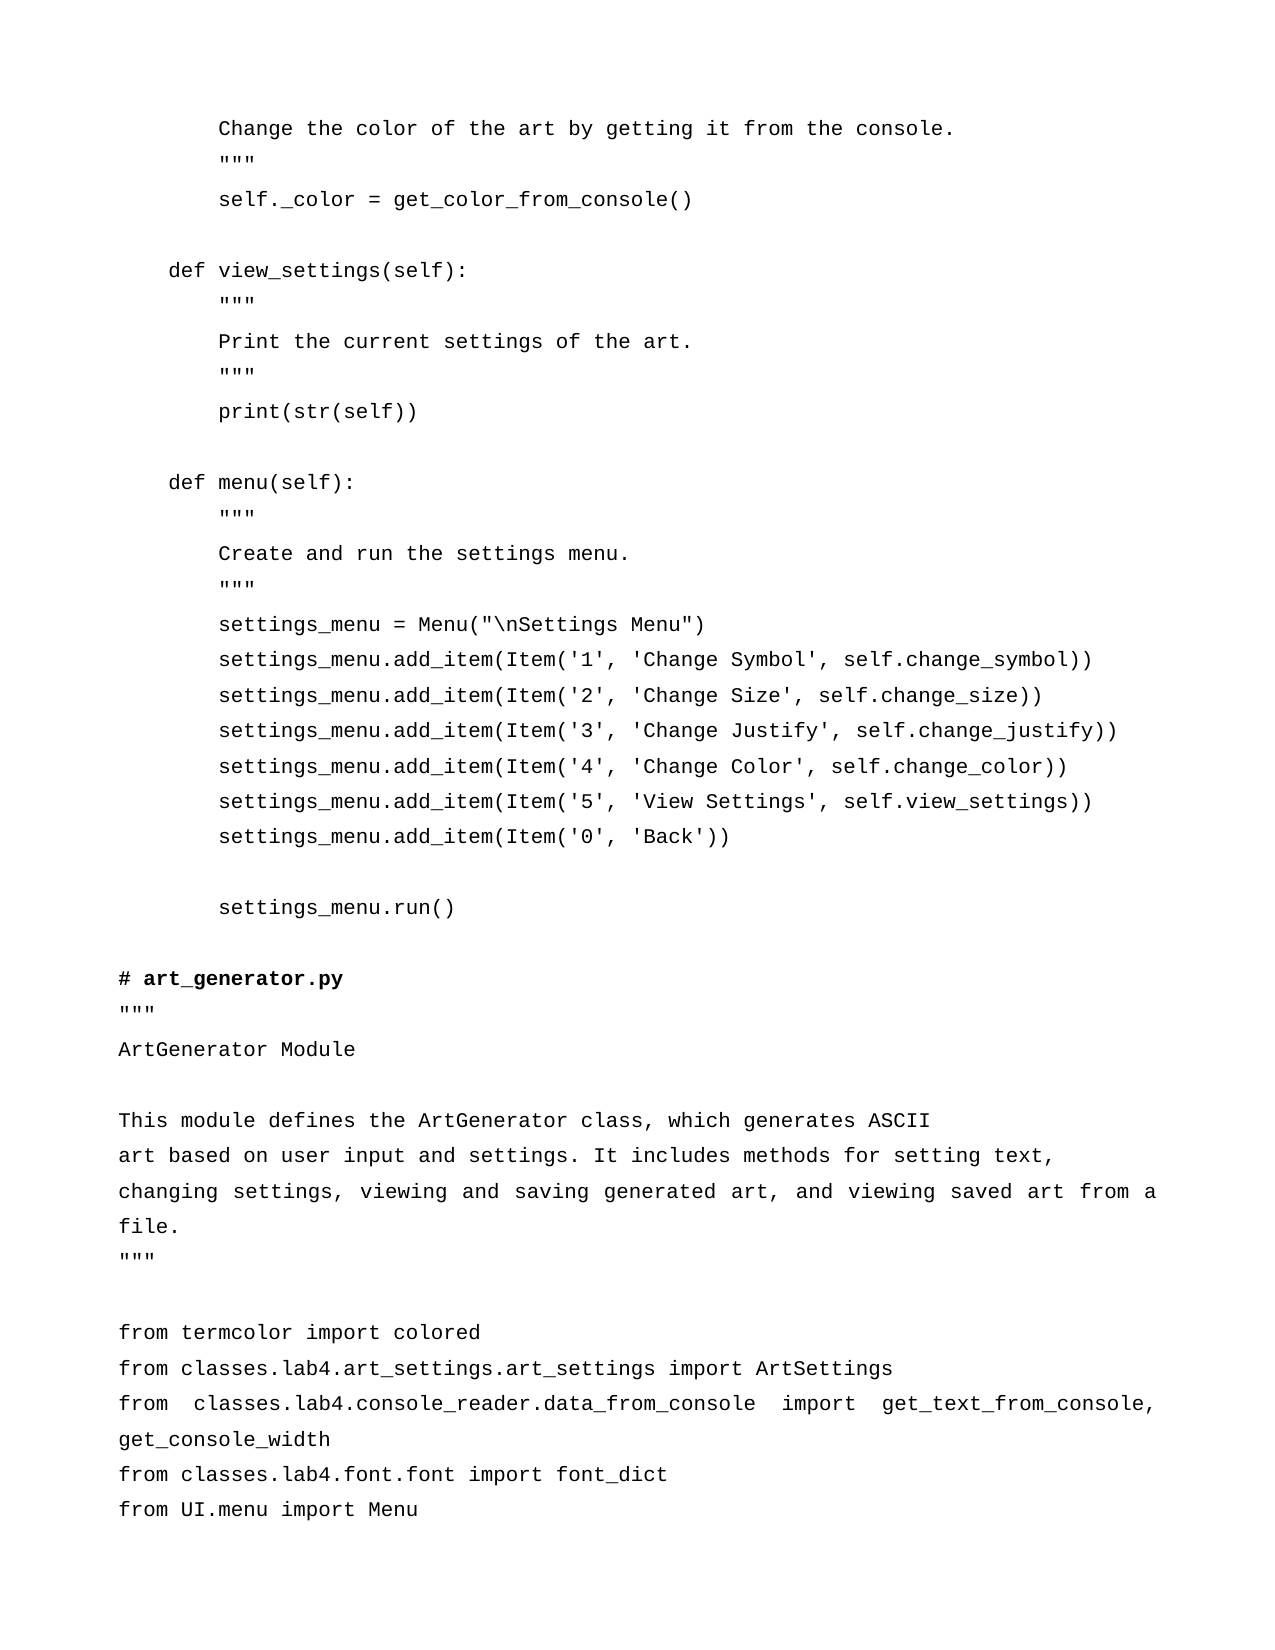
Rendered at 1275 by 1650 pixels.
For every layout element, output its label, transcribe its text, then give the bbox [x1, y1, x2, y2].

text def menu(self): [118, 472, 1157, 496]
text settings_menu = Menu("\nSettings Menu") [118, 614, 1157, 638]
text This module defines the ArtGenerator class, which generates ASCII [118, 1110, 1157, 1133]
text self._color = get_color_from_console() [118, 189, 1157, 213]
text """ [118, 578, 1157, 602]
text settings_menu.add_item(Item('3', 'Change Justify', self.change_justify)) [118, 720, 1157, 744]
text """ [118, 366, 1157, 390]
text """ [118, 153, 1157, 177]
text from termcolor import colored [118, 1322, 1157, 1346]
text from classes.lab4.art_settings.art_settings import ArtSettings [118, 1358, 1157, 1381]
text settings_menu.run() [118, 897, 1157, 921]
text Change the color of the art by getting it from the console. [118, 118, 1157, 142]
text settings_menu.add_item(Item('0', 'Back')) [118, 826, 1157, 850]
text changing settings, viewing and saving generated art, and viewing saved art from a file. [118, 1181, 1157, 1240]
text art based on user input and settings. It includes methods for setting text, [118, 1145, 1157, 1169]
text settings_menu.add_item(Item('1', 'Change Symbol', self.change_symbol)) [118, 649, 1157, 673]
text """ [118, 508, 1157, 531]
text settings_menu.add_item(Item('5', 'View Settings', self.view_settings)) [118, 791, 1157, 815]
text settings_menu.add_item(Item('2', 'Change Size', self.change_size)) [118, 685, 1157, 708]
text ArtGenerator Module [118, 1039, 1157, 1063]
text settings_menu.add_item(Item('4', 'Change Color', self.change_color)) [118, 756, 1157, 779]
text Create and run the settings menu. [118, 543, 1157, 567]
text from classes.lab4.console_reader.data_from_console import get_text_from_console, get_console_width [118, 1393, 1157, 1452]
text """ [118, 1251, 1157, 1275]
text from classes.lab4.font.font import font_dict [118, 1464, 1157, 1488]
text """ [118, 1003, 1157, 1027]
text # art_generator.py [118, 968, 1157, 992]
text Print the current settings of the art. [118, 331, 1157, 354]
text print(str(self)) [118, 401, 1157, 425]
text """ [118, 295, 1157, 319]
text def view_settings(self): [118, 260, 1157, 283]
text from UI.menu import Menu [118, 1499, 1157, 1523]
